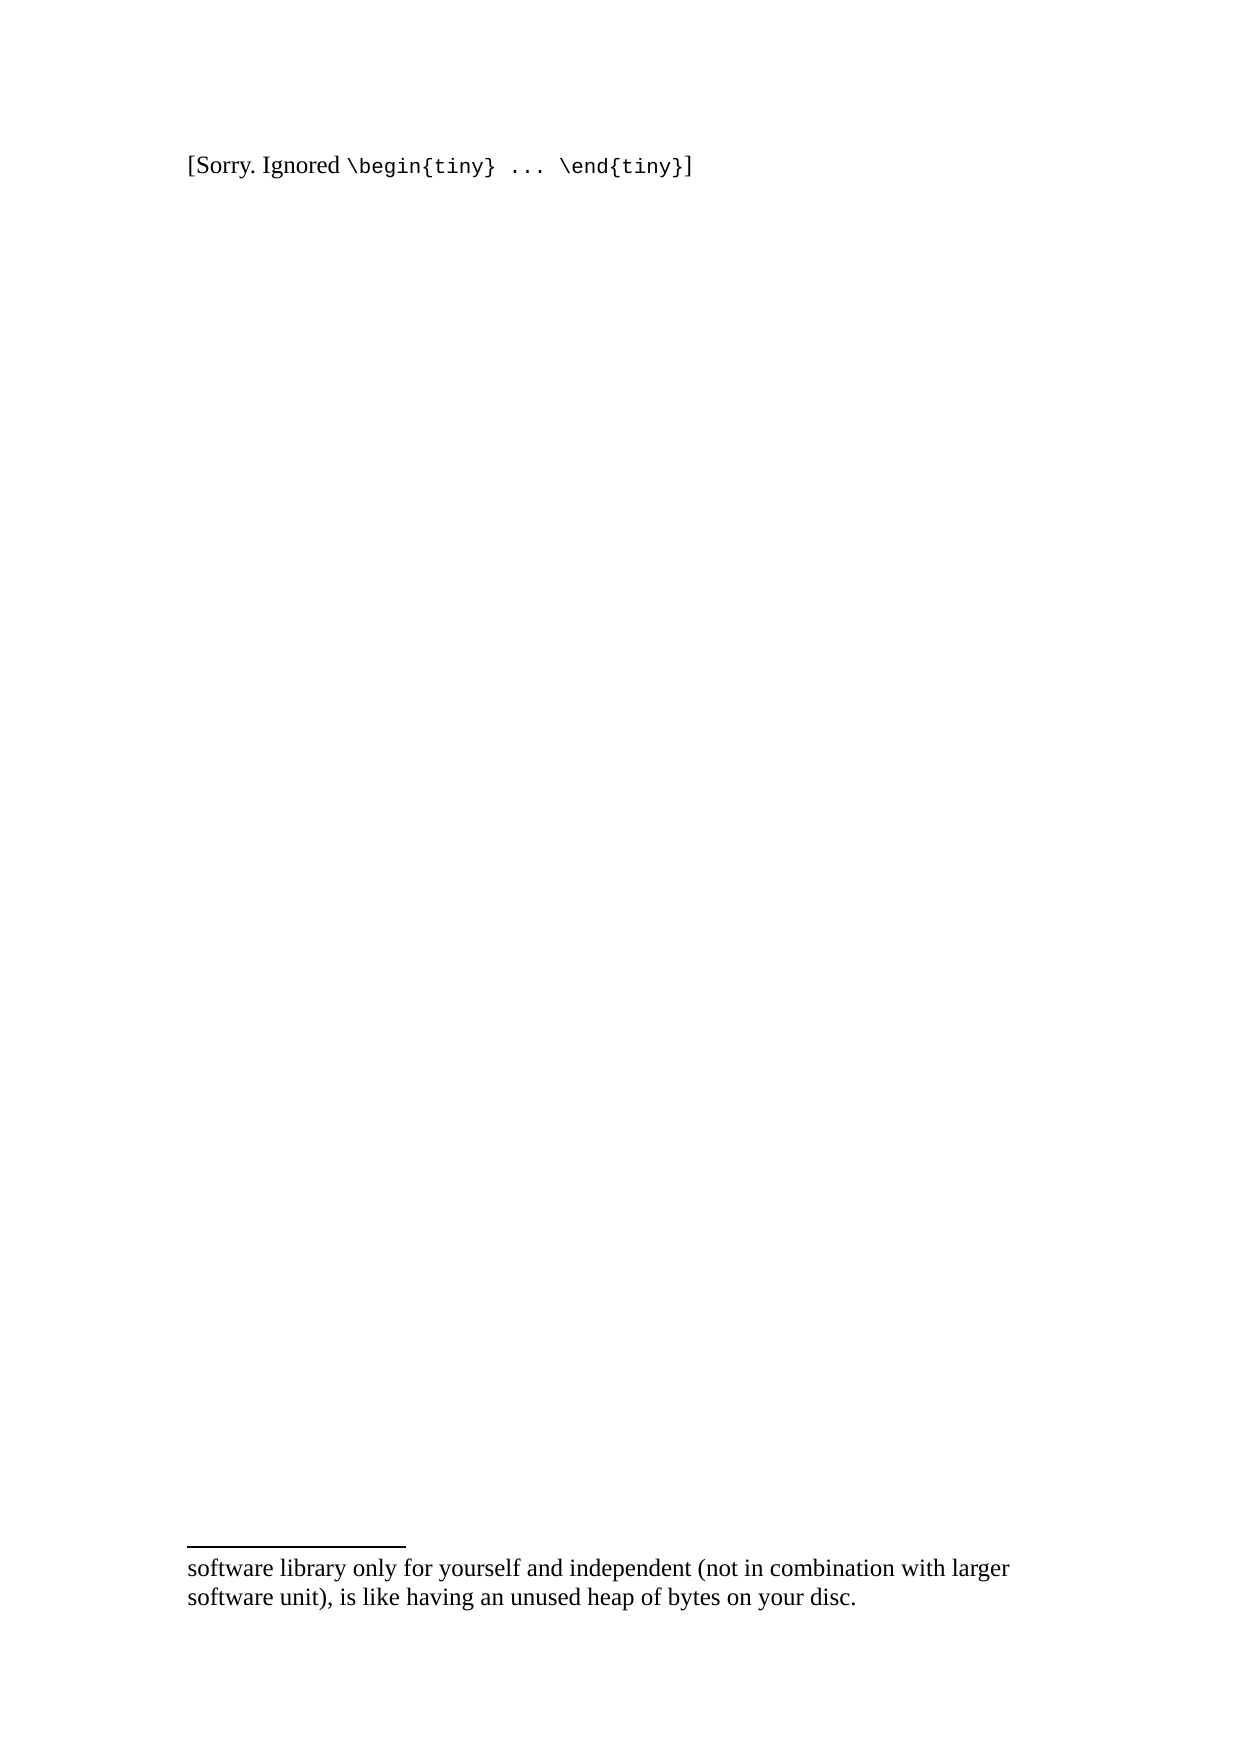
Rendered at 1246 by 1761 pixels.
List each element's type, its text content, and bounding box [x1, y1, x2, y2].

text software library only for yourself and independent (not in combination with larger software unit), is like having an unused heap of bytes on your disc. [187, 1553, 1058, 1610]
text [Sorry. Ignored \begin{tiny} ... \end{tiny}] [187, 150, 1058, 179]
